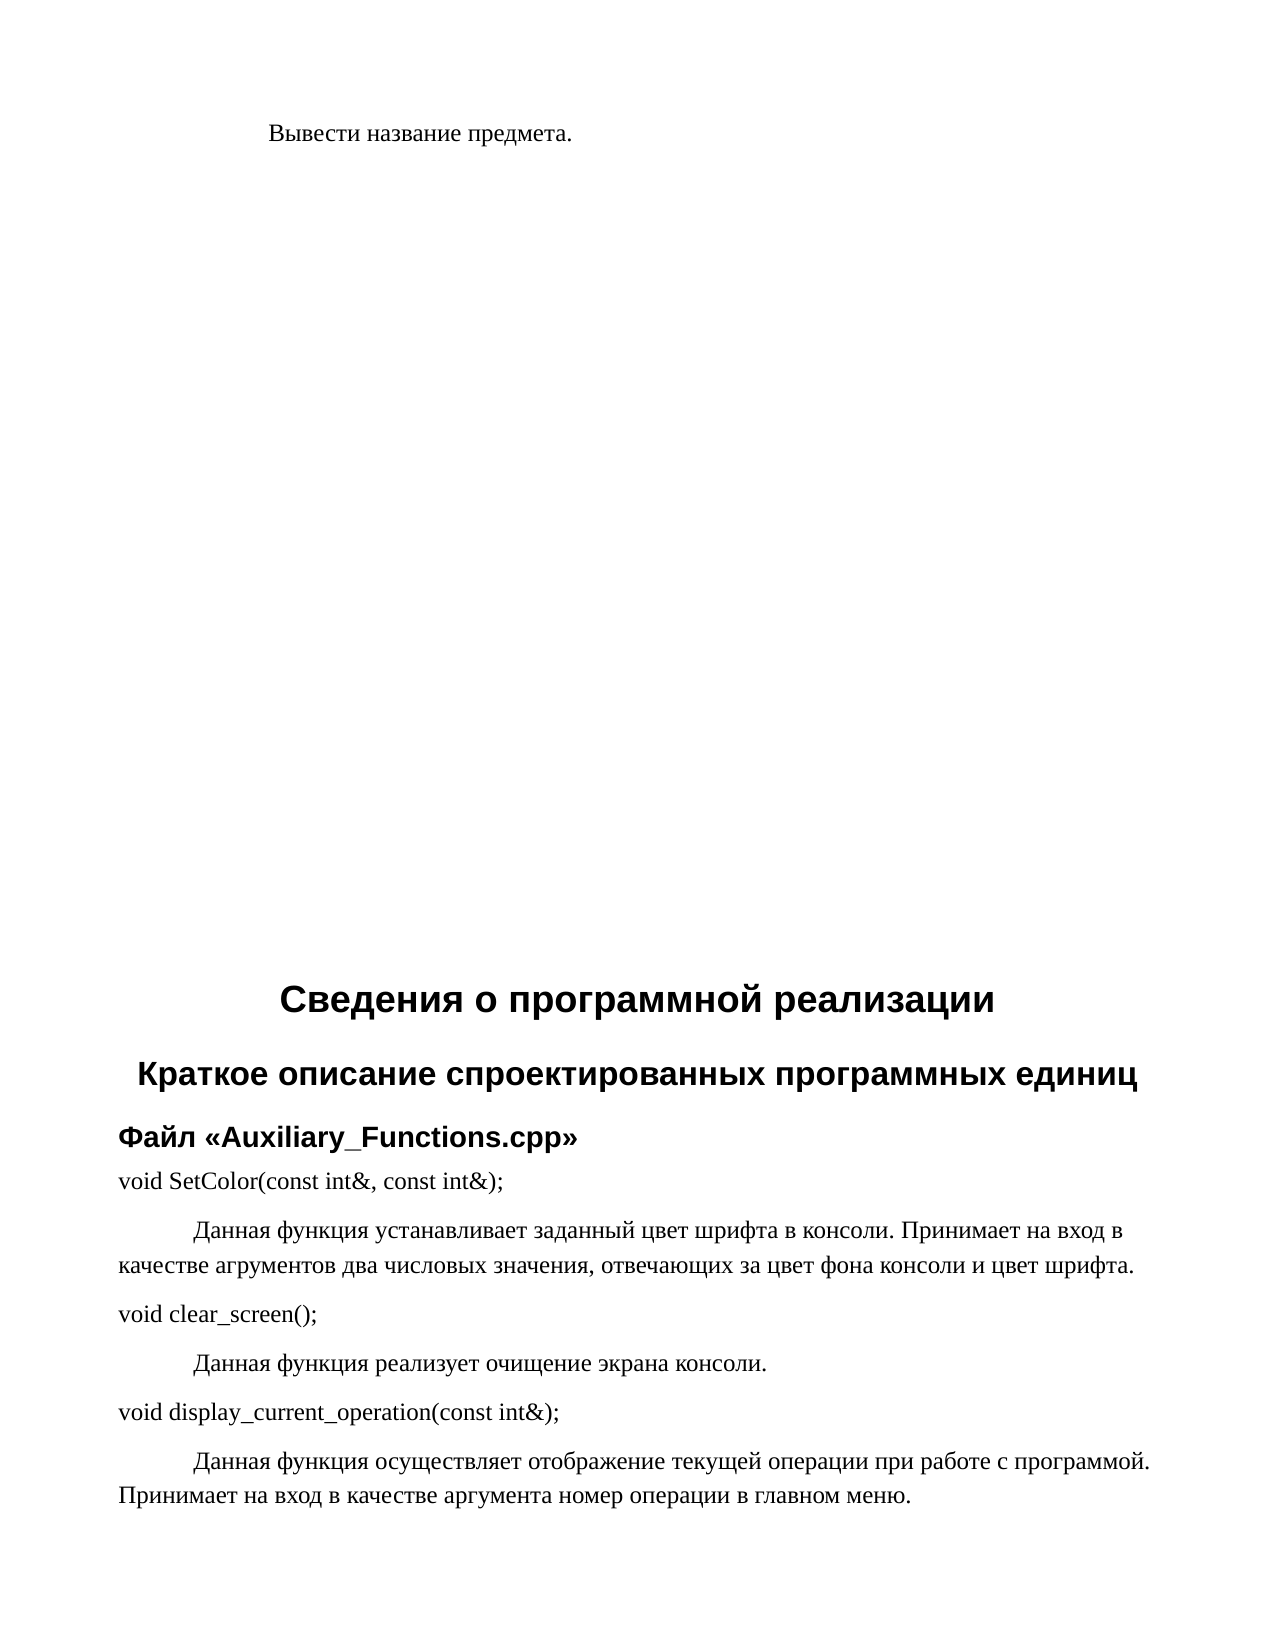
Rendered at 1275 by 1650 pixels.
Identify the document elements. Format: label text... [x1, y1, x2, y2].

subtitle Краткое описание спроектированных программных единиц [118, 1054, 1157, 1093]
text void SetColor(const int&, const int&); [118, 1166, 1157, 1195]
text Данная функция устанавливает заданный цвет шрифта в консоли. Принимает на вход в качестве агрументов два числовых значения, отвечающих за цвет фона консоли и цвет шрифта. [118, 1215, 1157, 1278]
text Данная функция осуществляет отображение текущей операции при работе с программой. Принимает на вход в качестве аргумента номер операции в главном меню. [118, 1446, 1157, 1509]
text Данная функция реализует очищение экрана консоли. [118, 1348, 1157, 1377]
text Вывести название предмета. [118, 118, 1157, 147]
text void clear_screen(); [118, 1299, 1157, 1327]
text void display_current_operation(const int&); [118, 1397, 1157, 1426]
subtitle Сведения о программной реализации [118, 977, 1157, 1021]
subtitle Файл «Auxiliary_Functions.cpp» [118, 1120, 1157, 1154]
